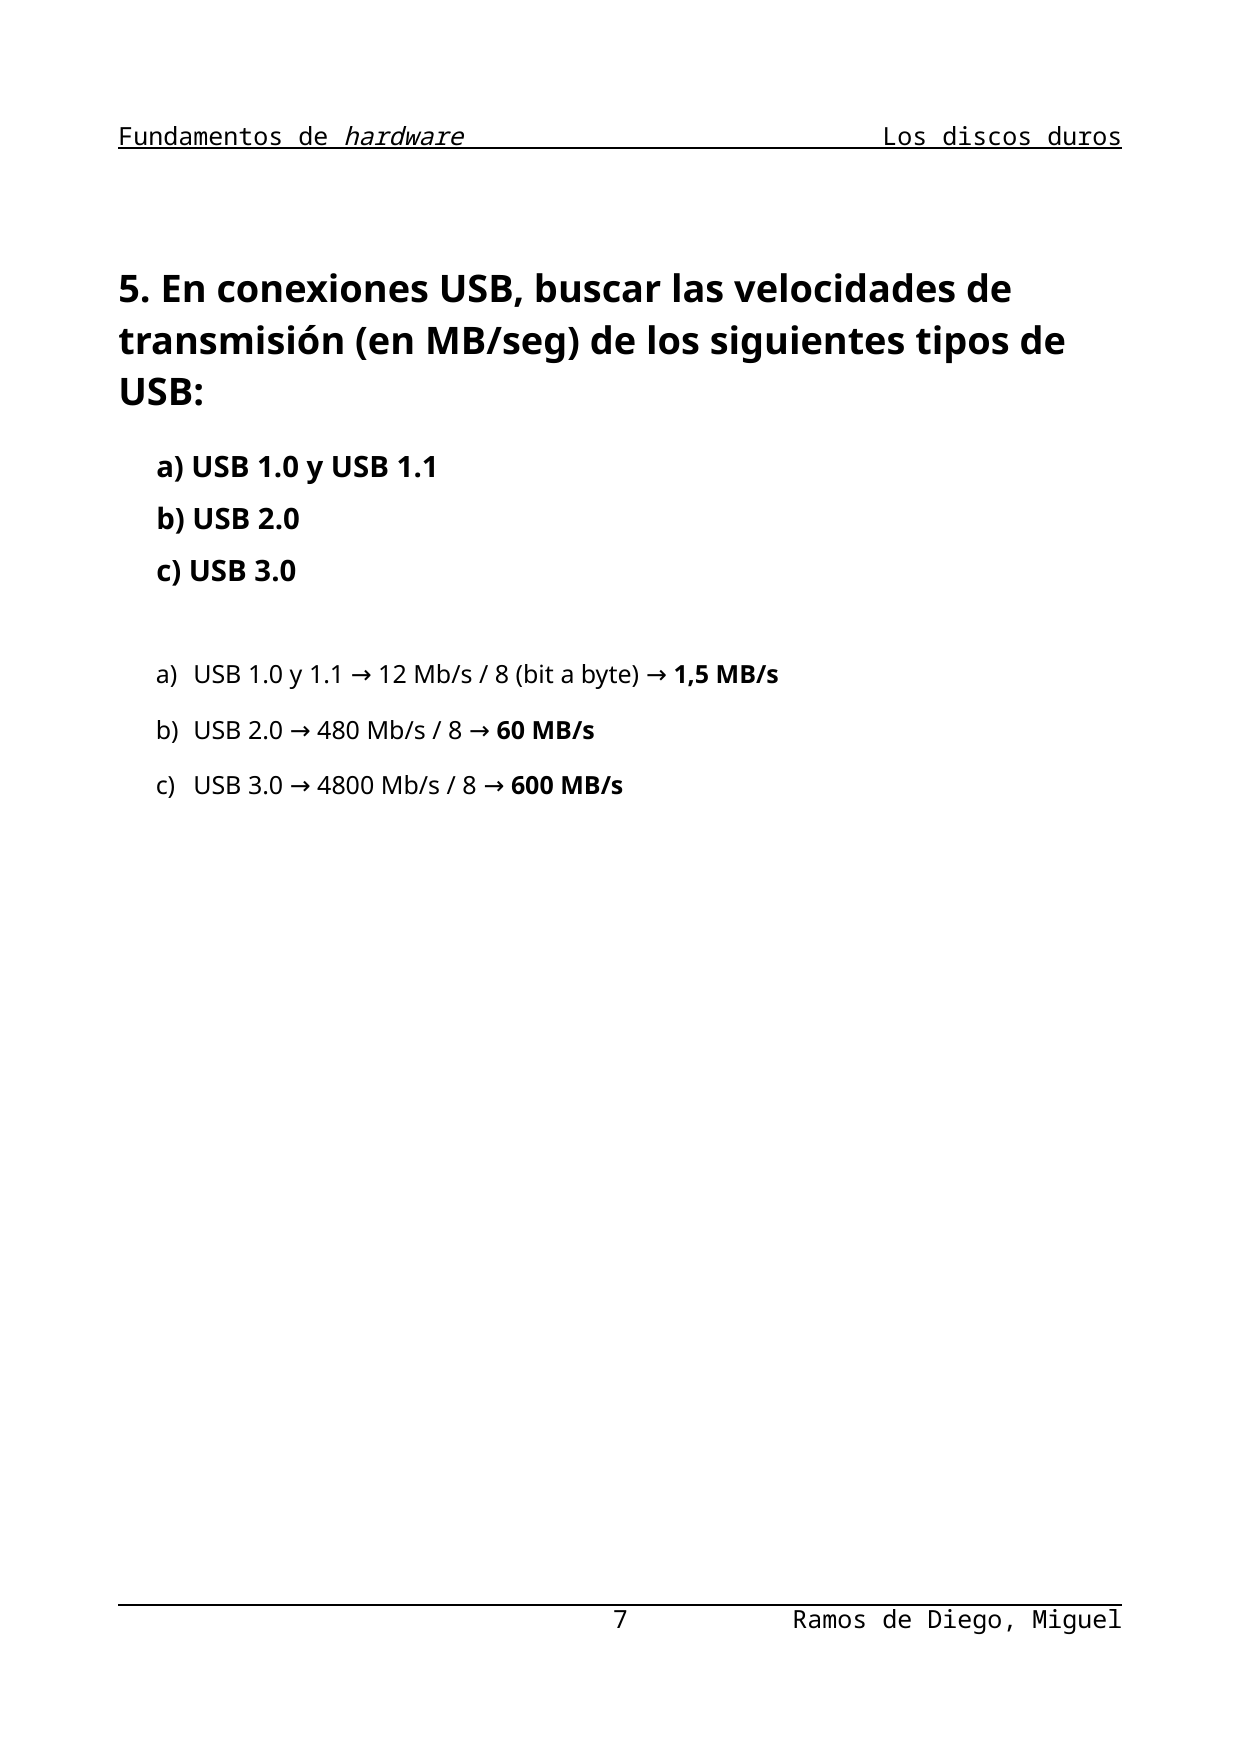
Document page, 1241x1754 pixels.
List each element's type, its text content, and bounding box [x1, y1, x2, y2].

subtitle a) USB 1.0 y USB 1.1 [156, 446, 1122, 486]
subtitle c) USB 3.0 [156, 550, 1122, 590]
list USB 2.0 → 480 Mb/s / 8 → 60 MB/s [156, 712, 1122, 747]
list USB 3.0 → 4800 Mb/s / 8 → 600 MB/s [156, 768, 1122, 802]
list USB 1.0 y 1.1 → 12 Mb/s / 8 (bit a byte) → 1,5 MB/s [156, 657, 1122, 691]
subtitle b) USB 2.0 [156, 498, 1122, 538]
subtitle 5. En conexiones USB, buscar las velocidades de transmisión (en MB/seg) de los siguientes tipos de USB: [118, 262, 1122, 417]
